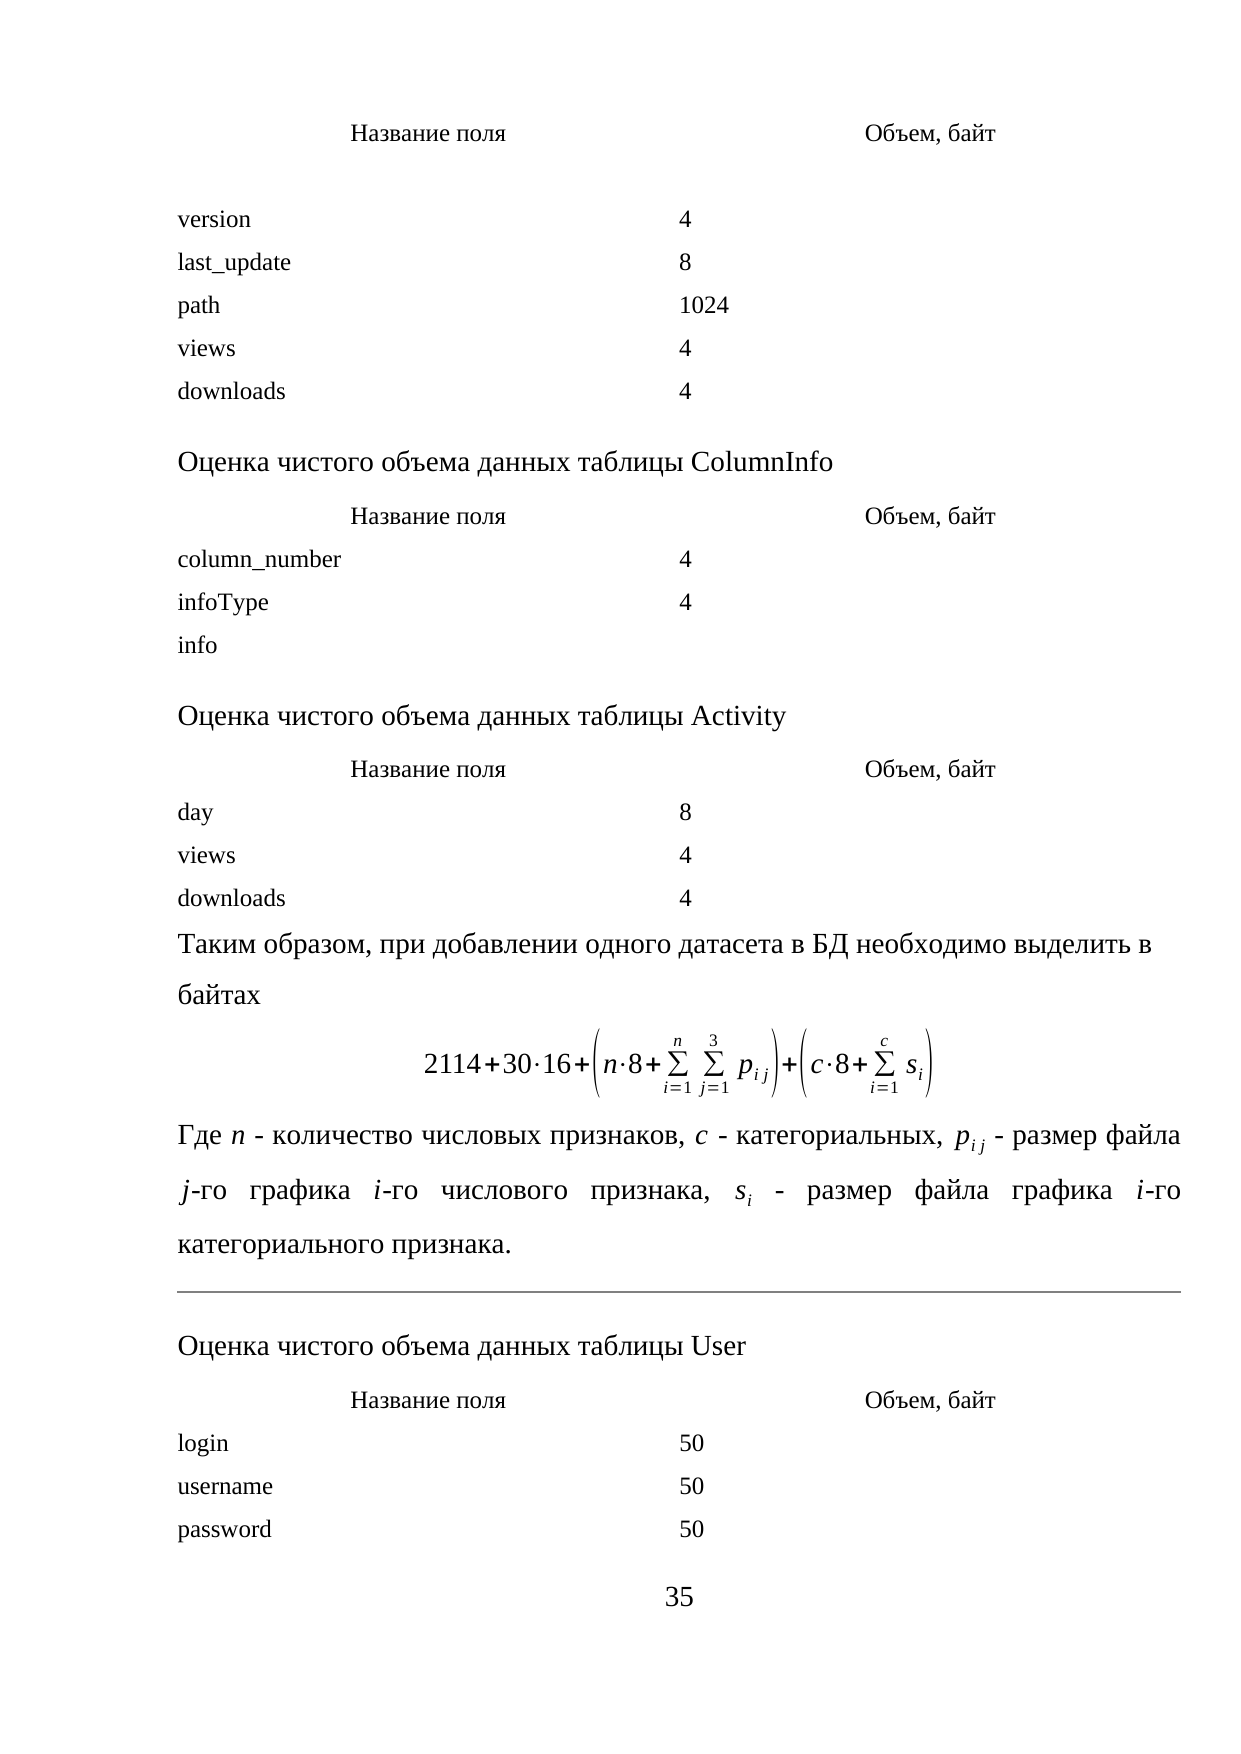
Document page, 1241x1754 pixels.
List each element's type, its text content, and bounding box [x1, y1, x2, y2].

table_cell username [177, 1471, 679, 1514]
table_cell version [177, 204, 679, 247]
table_cell info [177, 630, 679, 673]
table_cell infoType [177, 587, 679, 630]
subtitle Где - количество числовых признаков, - категориальных, - размер файла -го графика -го числового признака, - размер файла графика -го категориального признака. [177, 1117, 1181, 1260]
table_cell 4 [679, 376, 1181, 419]
subtitle Оценка чистого объема данных таблицы ColumnInfo [177, 444, 1181, 478]
table_cell [177, 161, 679, 204]
table_cell views [177, 841, 679, 883]
table_cell 50 [679, 1514, 1181, 1557]
table_cell last_update [177, 247, 679, 290]
table_cell 8 [679, 247, 1181, 290]
table_header Название поля [177, 118, 679, 161]
table_cell views [177, 333, 679, 376]
table_header Объем, байт [679, 755, 1181, 797]
table_cell 4 [679, 544, 1181, 587]
table_cell 4 [679, 841, 1181, 883]
table_cell column_number [177, 544, 679, 587]
subtitle Оценка чистого объема данных таблицы Activity [177, 698, 1181, 731]
table_cell 4 [679, 333, 1181, 376]
table_cell [679, 630, 1181, 673]
table_cell 1024 [679, 290, 1181, 333]
table_cell path [177, 290, 679, 333]
subtitle Оценка чистого объема данных таблицы User [177, 1328, 1181, 1362]
table_cell [679, 161, 1181, 204]
table_cell downloads [177, 376, 679, 419]
table_cell password [177, 1514, 679, 1557]
table_header Объем, байт [679, 1385, 1181, 1428]
table_header Объем, байт [679, 118, 1181, 161]
table_header Название поля [177, 1385, 679, 1428]
table_cell downloads [177, 884, 679, 927]
table_cell 50 [679, 1471, 1181, 1514]
table_header Объем, байт [679, 501, 1181, 544]
table_header Название поля [177, 501, 679, 544]
table_header Название поля [177, 755, 679, 797]
table_cell 50 [679, 1428, 1181, 1471]
table_cell 4 [679, 587, 1181, 630]
table_cell login [177, 1428, 679, 1471]
subtitle Таким образом, при добавлении одного датасета в БД необходимо выделить в байтах [177, 927, 1181, 1010]
table_cell 8 [679, 798, 1181, 841]
table_cell 4 [679, 204, 1181, 247]
table_cell 4 [679, 884, 1181, 927]
table_cell day [177, 798, 679, 841]
